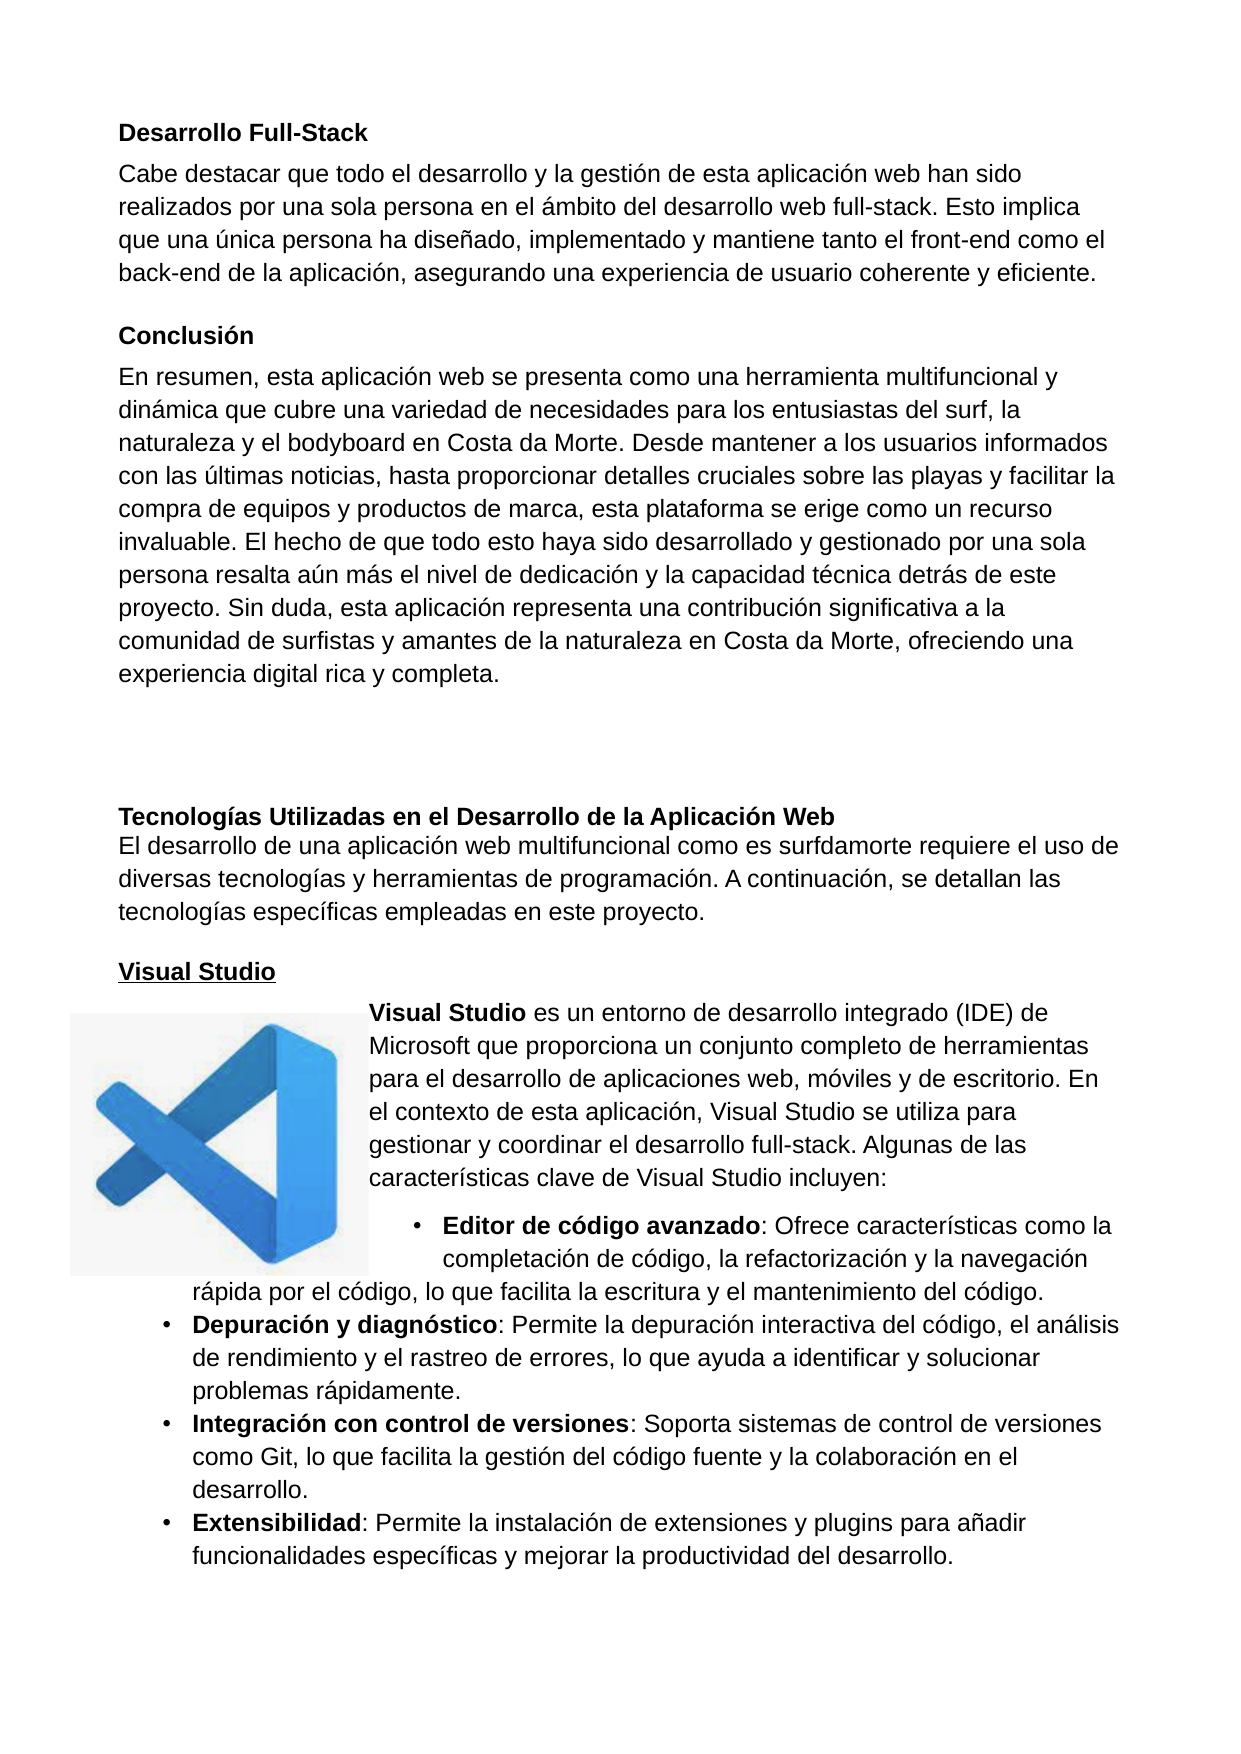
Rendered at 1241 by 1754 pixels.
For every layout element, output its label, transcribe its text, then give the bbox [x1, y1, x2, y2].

text Tecnologías Utilizadas en el Desarrollo de la Aplicación Web [118, 802, 1122, 831]
text Visual Studio es un entorno de desarrollo integrado (IDE) de Microsoft que proporciona un conjunto completo de herramientas para el desarrollo de aplicaciones web, móviles y de escritorio. En el contexto de esta aplicación, Visual Studio se utiliza para gestionar y coordinar el desarrollo full-stack. Algunas de las características clave de Visual Studio incluyen: [118, 998, 1122, 1192]
text El desarrollo de una aplicación web multifuncional como es surfdamorte requiere el uso de diversas tecnologías y herramientas de programación. A continuación, se detallan las tecnologías específicas empleadas en este proyecto. [118, 831, 1122, 925]
subtitle Conclusión [118, 321, 1122, 349]
subtitle Desarrollo Full-Stack [118, 118, 1122, 147]
picture [70, 1013, 369, 1276]
text En resumen, esta aplicación web se presenta como una herramienta multifuncional y dinámica que cubre una variedad de necesidades para los entusiastas del surf, la naturaleza y el bodyboard en Costa da Morte. Desde mantener a los usuarios informados con las últimas noticias, hasta proporcionar detalles cruciales sobre las playas y facilitar la compra de equipos y productos de marca, esta plataforma se erige como un recurso invaluable. El hecho de que todo esto haya sido desarrollado y gestionado por una sola persona resalta aún más el nivel de dedicación y la capacidad técnica detrás de este proyecto. Sin duda, esta aplicación representa una contribución significativa a la comunidad de surfistas y amantes de la naturaleza en Costa da Morte, ofreciendo una experiencia digital rica y completa. [118, 362, 1122, 688]
list Depuración y diagnóstico: Permite la depuración interactiva del código, el análisis de rendimiento y el rastreo de errores, lo que ayuda a identificar y solucionar problemas rápidamente. [162, 1310, 1122, 1405]
text Cabe destacar que todo el desarrollo y la gestión de esta aplicación web han sido realizados por una sola persona en el ámbito del desarrollo web full-stack. Esto implica que una única persona ha diseñado, implementado y mantiene tanto el front-end como el back-end de la aplicación, asegurando una experiencia de usuario coherente y eficiente. [118, 159, 1122, 287]
list Integración con control de versiones: Soporta sistemas de control de versiones como Git, lo que facilita la gestión del código fuente y la colaboración en el desarrollo. [162, 1409, 1122, 1504]
subtitle Visual Studio [118, 957, 1122, 986]
list Editor de código avanzado: Ofrece características como la completación de código, la refactorización y la navegación rápida por el código, lo que facilita la escritura y el mantenimiento del código. [162, 1211, 1122, 1306]
list Extensibilidad: Permite la instalación de extensiones y plugins para añadir funcionalidades específicas y mejorar la productividad del desarrollo. [162, 1508, 1122, 1570]
